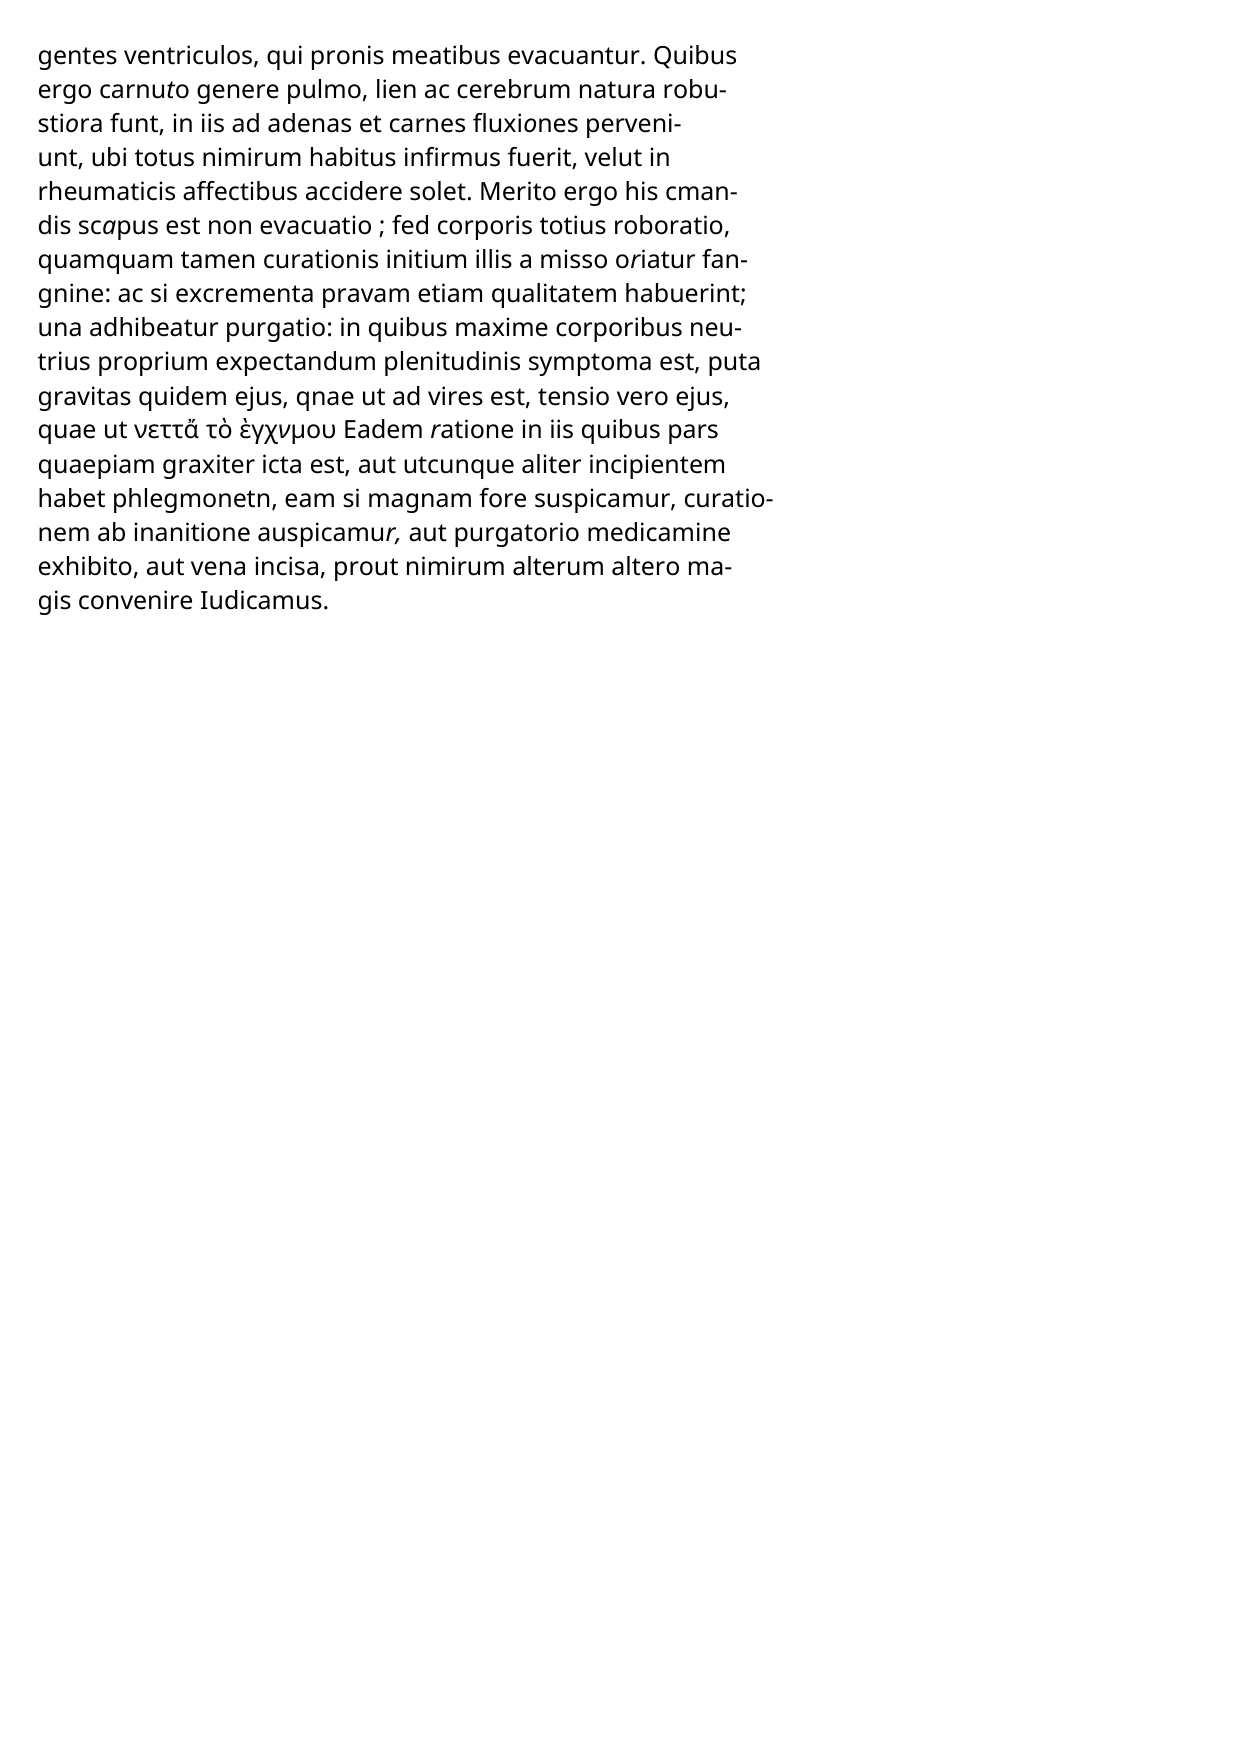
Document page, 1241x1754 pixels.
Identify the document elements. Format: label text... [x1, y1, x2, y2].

text gentes ventriculos, qui pronis meatibus evacuantur. Quibus ergo carnuto genere pulmo, lien ac cerebrum natura robu- stiora funt, in iis ad adenas et carnes fluxiones perveni- unt, ubi totus nimirum habitus infirmus fuerit, velut in rheumaticis affectibus accidere solet. Merito ergo his cman- dis scapus est non evacuatio ; fed corporis totius roboratio, quamquam tamen curationis initium illis a misso oriatur fan- gnine: ac si excrementa pravam etiam qualitatem habuerint; una adhibeatur purgatio: in quibus maxime corporibus neu- trius proprium expectandum plenitudinis symptoma est, puta gravitas quidem ejus, qnae ut ad vires est, tensio vero ejus, quae ut νεττἄ τὸ ὲγχνμου Eadem ratione in iis quibus pars quaepiam graxiter icta est, aut utcunque aliter incipientem habet phlegmonetn, eam si magnam fore suspicamur, curatio- nem ab inanitione auspicamur, aut purgatorio medicamine exhibito, aut vena incisa, prout nimirum alterum altero ma- gis convenire Iudicamus. [37, 37, 1203, 617]
